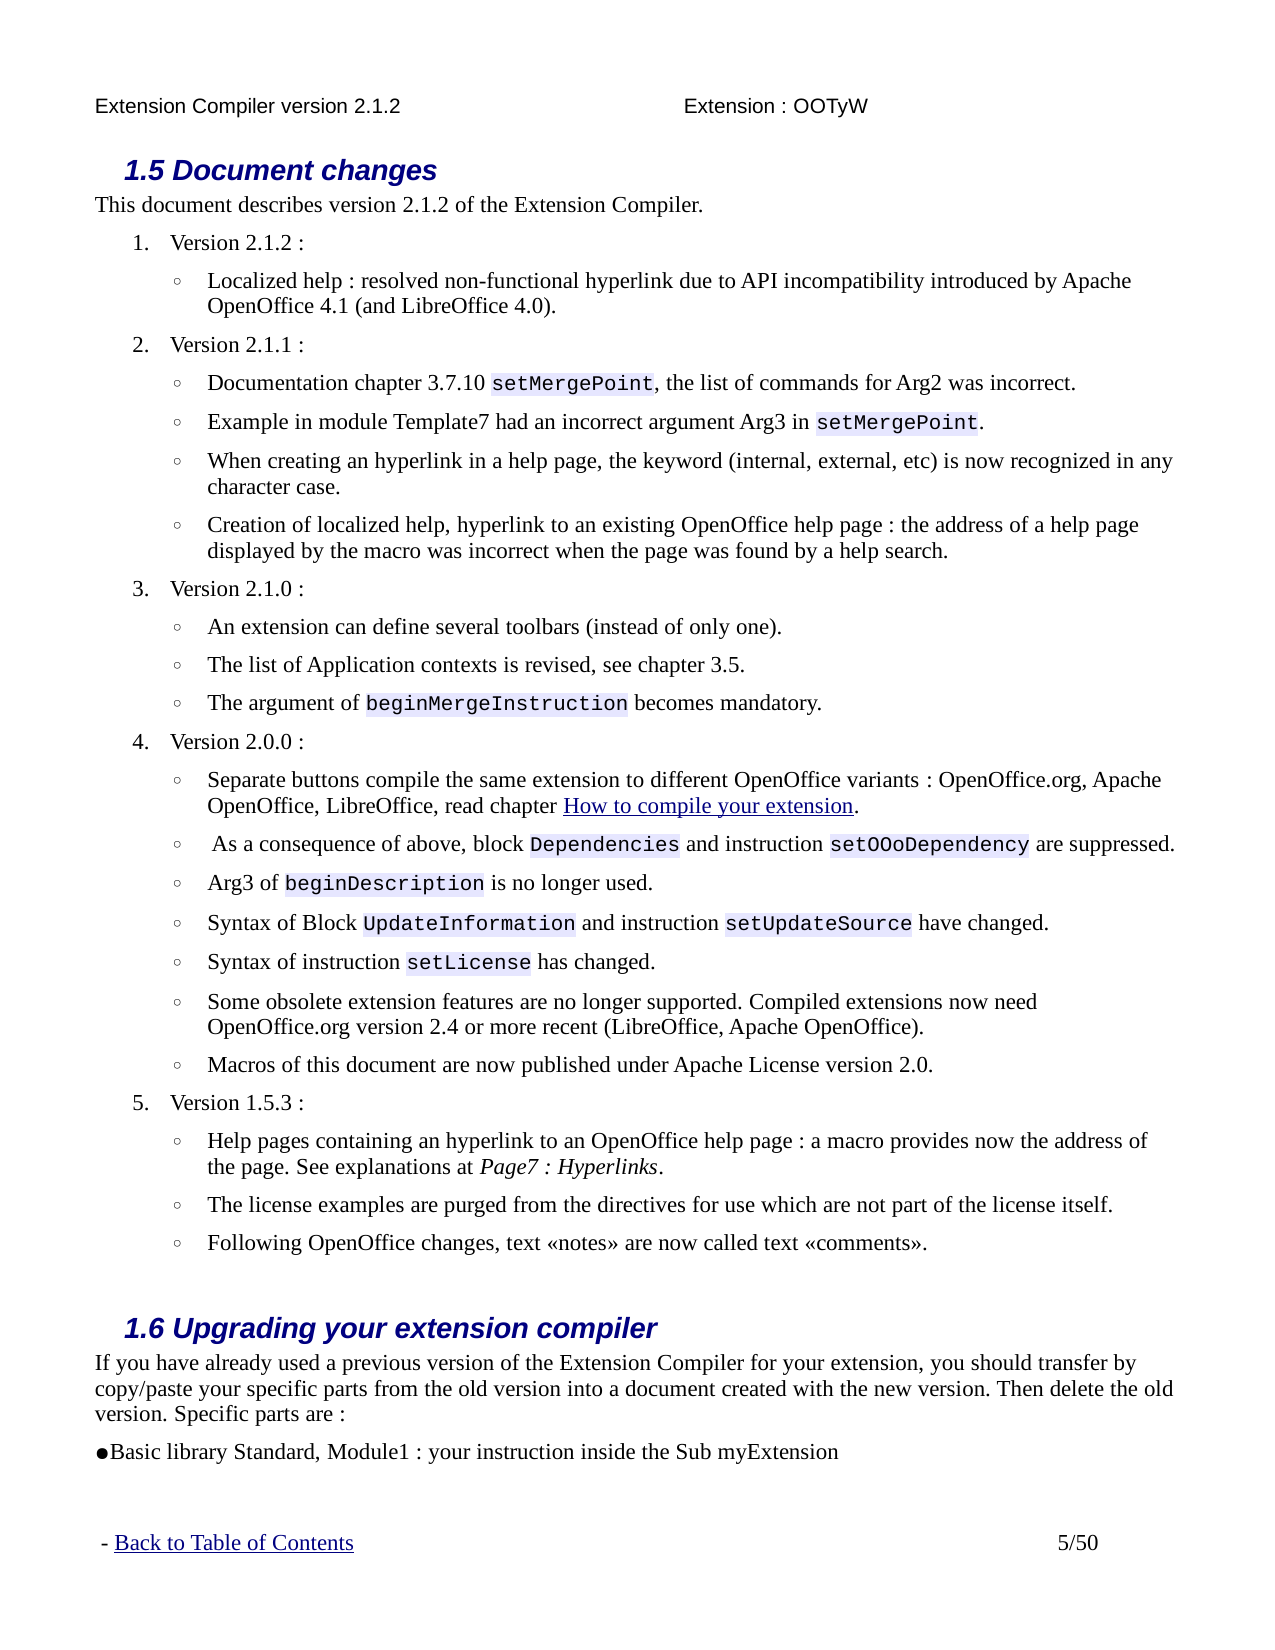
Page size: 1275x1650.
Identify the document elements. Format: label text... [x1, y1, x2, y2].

list When creating an hyperlink in a help page, the keyword (internal, external, etc) is now recognized in any character case. [169, 448, 1181, 499]
list As a consequence of above, block Dependencies and instruction setOOoDependency are suppressed. [169, 831, 1181, 858]
text If you have already used a previous version of the Extension Compiler for your extension, you should transfer by copy/paste your specific parts from the old version into a document created with the new version. Then delete the old version. Specific parts are : [94, 1350, 1181, 1427]
list Version 2.0.0 : [132, 729, 1181, 754]
list Syntax of instruction setLicense has changed. [169, 949, 1181, 976]
subtitle Upgrading your extension compiler [124, 1312, 1181, 1344]
list An extension can define several toolbars (instead of only one). [169, 613, 1181, 639]
list The license examples are purged from the directives for use which are not part of the license itself. [169, 1192, 1181, 1217]
list The list of Application contexts is revised, see chapter 3.5. [169, 652, 1181, 677]
list Version 2.1.2 : [132, 230, 1181, 255]
list Syntax of Block UpdateInformation and instruction setUpdateSource have changed. [169, 909, 1181, 937]
list Documentation chapter 3.7.10 setMergePoint, the list of commands for Arg2 was incorrect. [169, 369, 1181, 396]
list Creation of localized help, hyperlink to an existing OpenOffice help page : the address of a help page displayed by the macro was incorrect when the page was found by a help search. [169, 512, 1181, 563]
list Some obsolete extension features are no longer supported. Compiled extensions now need OpenOffice.org version 2.4 or more recent (LibreOffice, Apache OpenOffice). [169, 988, 1181, 1039]
list Localized help : resolved non-functional hyperlink due to API incompatibility introduced by Apache OpenOffice 4.1 (and LibreOffice 4.0). [169, 268, 1181, 319]
list Version 1.5.3 : [132, 1090, 1181, 1116]
list Arg3 of beginDescription is no longer used. [169, 870, 1181, 897]
list Separate buttons compile the same extension to different OpenOffice variants : OpenOffice.org, Apache OpenOffice, LibreOffice, read chapter How to compile your extension. [169, 767, 1181, 818]
list Example in module Template7 had an incorrect argument Arg3 in setMergePoint. [169, 409, 1181, 436]
text This document describes version 2.1.2 of the Extension Compiler. [94, 192, 1181, 217]
list Macros of this document are now published under Apache License version 2.0. [169, 1052, 1181, 1078]
list Help pages containing an hyperlink to an OpenOffice help page : a macro provides now the address of the page. See explanations at Page7 : Hyperlinks. [169, 1128, 1181, 1179]
list Version 2.1.0 : [132, 576, 1181, 601]
subtitle Document changes [124, 153, 1181, 186]
list Following OpenOffice changes, text «notes» are now called text «comments». [169, 1230, 1181, 1255]
list Basic library Standard, Module1 : your instruction inside the Sub myExtension [94, 1439, 1181, 1465]
list Version 2.1.1 : [132, 331, 1181, 357]
list The argument of beginMergeInstruction becomes mandatory. [169, 689, 1181, 717]
